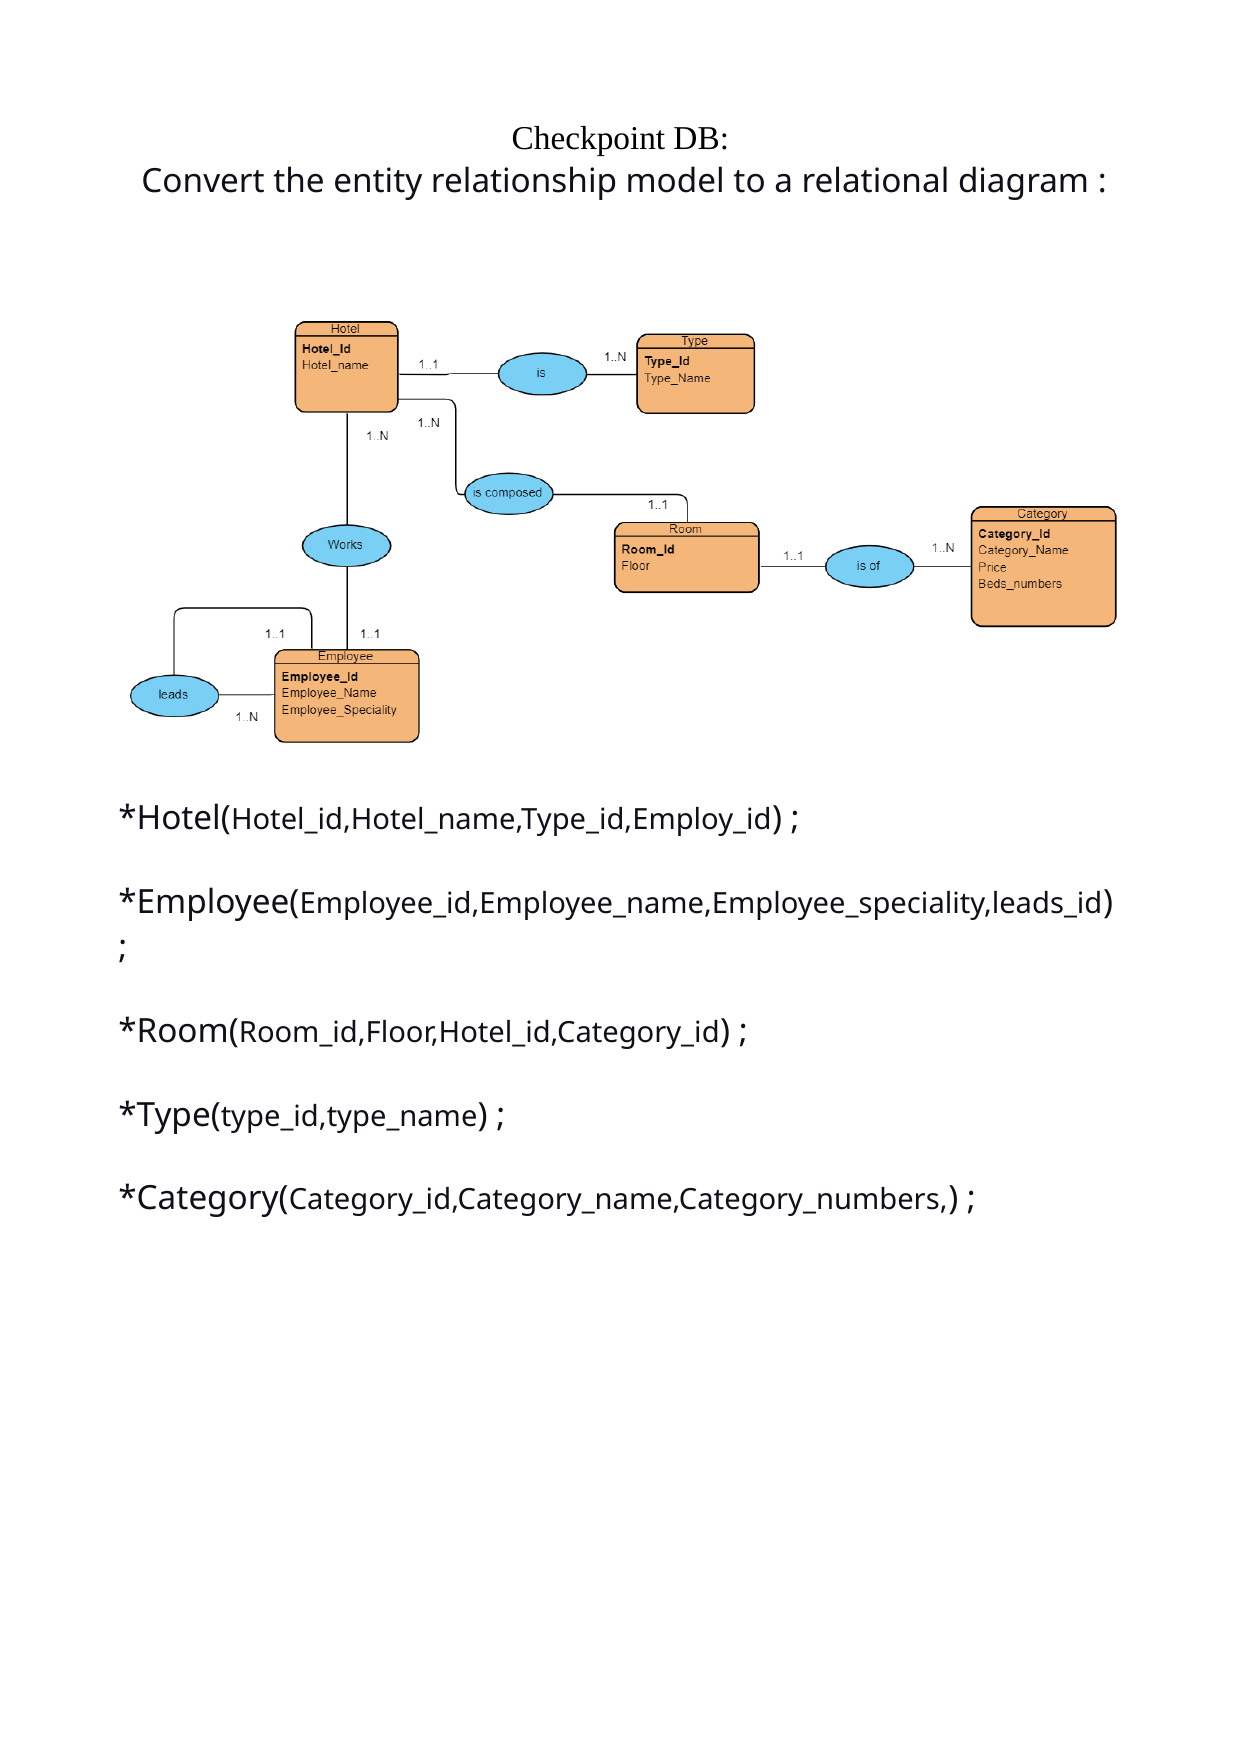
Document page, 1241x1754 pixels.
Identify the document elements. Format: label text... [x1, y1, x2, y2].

picture [118, 316, 1123, 756]
text *Type(type_id,type_name) ; [118, 1090, 1122, 1136]
text Checkpoint DB: [118, 118, 1122, 156]
text *Category(Category_id,Category_name,Category_numbers,) ; [118, 1174, 1122, 1219]
text Convert the entity relationship model to a relational diagram : [118, 156, 1122, 202]
text *Hotel(Hotel_id,Hotel_name,Type_id,Employ_id) ; [118, 794, 1122, 839]
text *Employee(Employee_id,Employee_name,Employee_speciality,leads_id) ; [118, 877, 1122, 968]
text *Room(Room_id,Floor,Hotel_id,Category_id) ; [118, 1007, 1122, 1052]
